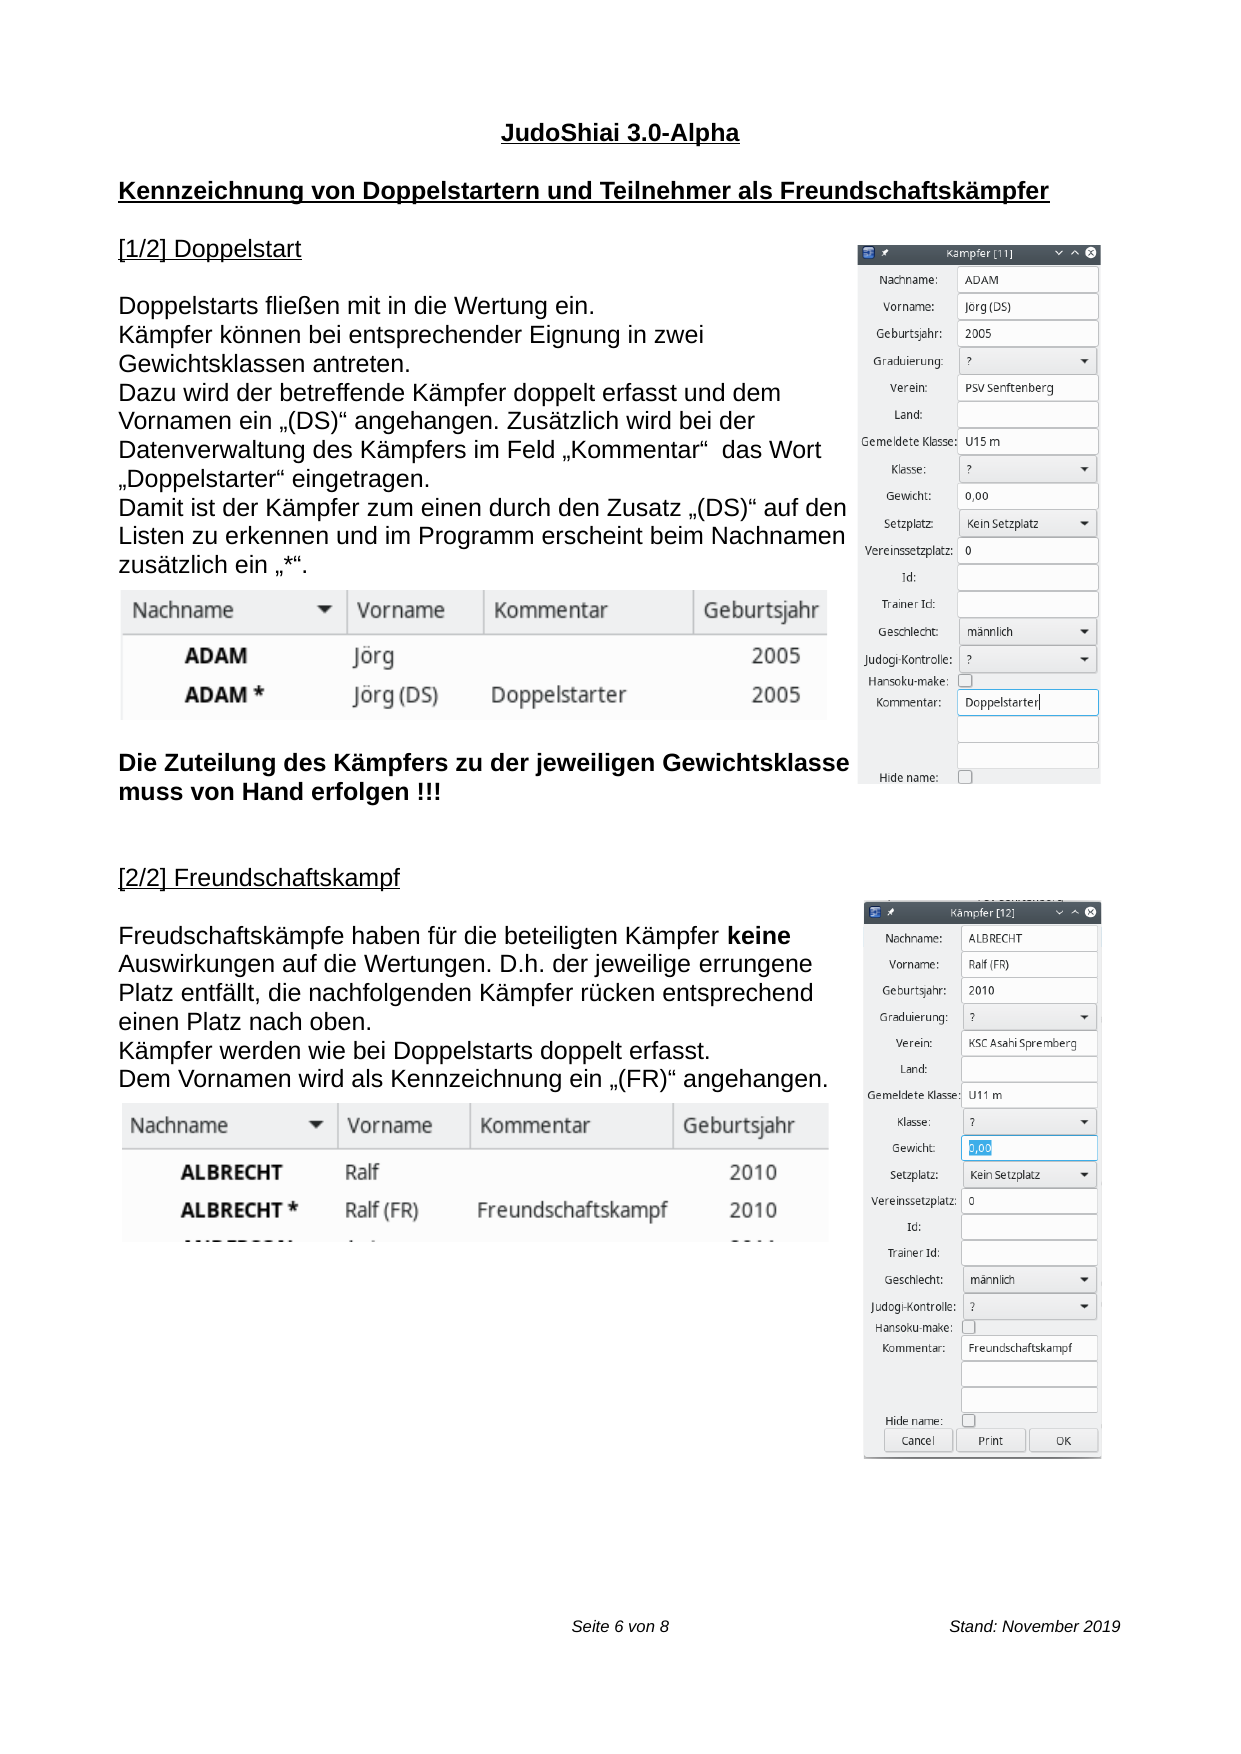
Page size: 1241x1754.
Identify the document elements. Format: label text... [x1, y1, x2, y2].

picture [857, 245, 1101, 784]
text [2/2] Freundschaftskampf [118, 863, 1122, 892]
text [1/2] Doppelstart [118, 234, 1122, 263]
picture [863, 900, 1102, 1459]
text Freudschaftskämpfe haben für die beteiligten Kämpfer keine Auswirkungen auf die Wertungen. D.h. der jeweilige errungene Platz entfällt, die nachfolgenden Kämpfer rücken entsprechend einen Platz nach oben. [118, 921, 863, 1036]
text Damit ist der Kämpfer zum einen durch den Zusatz „(DS)“ auf den Listen zu erkennen und im Programm erscheint beim Nachnamen zusätzlich ein „*“. [118, 493, 857, 579]
text Kämpfer werden wie bei Doppelstarts doppelt erfasst. [118, 1036, 863, 1064]
picture [120, 590, 828, 720]
text Dem Vornamen wird als Kennzeichnung ein „(FR)“ angehangen. [118, 1064, 863, 1093]
text Die Zuteilung des Kämpfers zu der jeweiligen Gewichtsklasse muss von Hand erfolgen !!! [118, 748, 1122, 806]
text Dazu wird der betreffende Kämpfer doppelt erfasst und dem Vornamen ein „(DS)“ angehangen. Zusätzlich wird bei der Datenverwaltung des Kämpfers im Feld „Kommentar“ das Wort „Doppelstarter“ eingetragen. [118, 378, 857, 493]
text Kennzeichnung von Doppelstartern und Teilnehmer als Freundschaftskämpfer [118, 176, 1122, 205]
text Kämpfer können bei entsprechender Eignung in zwei Gewichtsklassen antreten. [118, 320, 857, 378]
picture [122, 1103, 829, 1242]
text Doppelstarts fließen mit in die Wertung ein. [118, 291, 857, 320]
